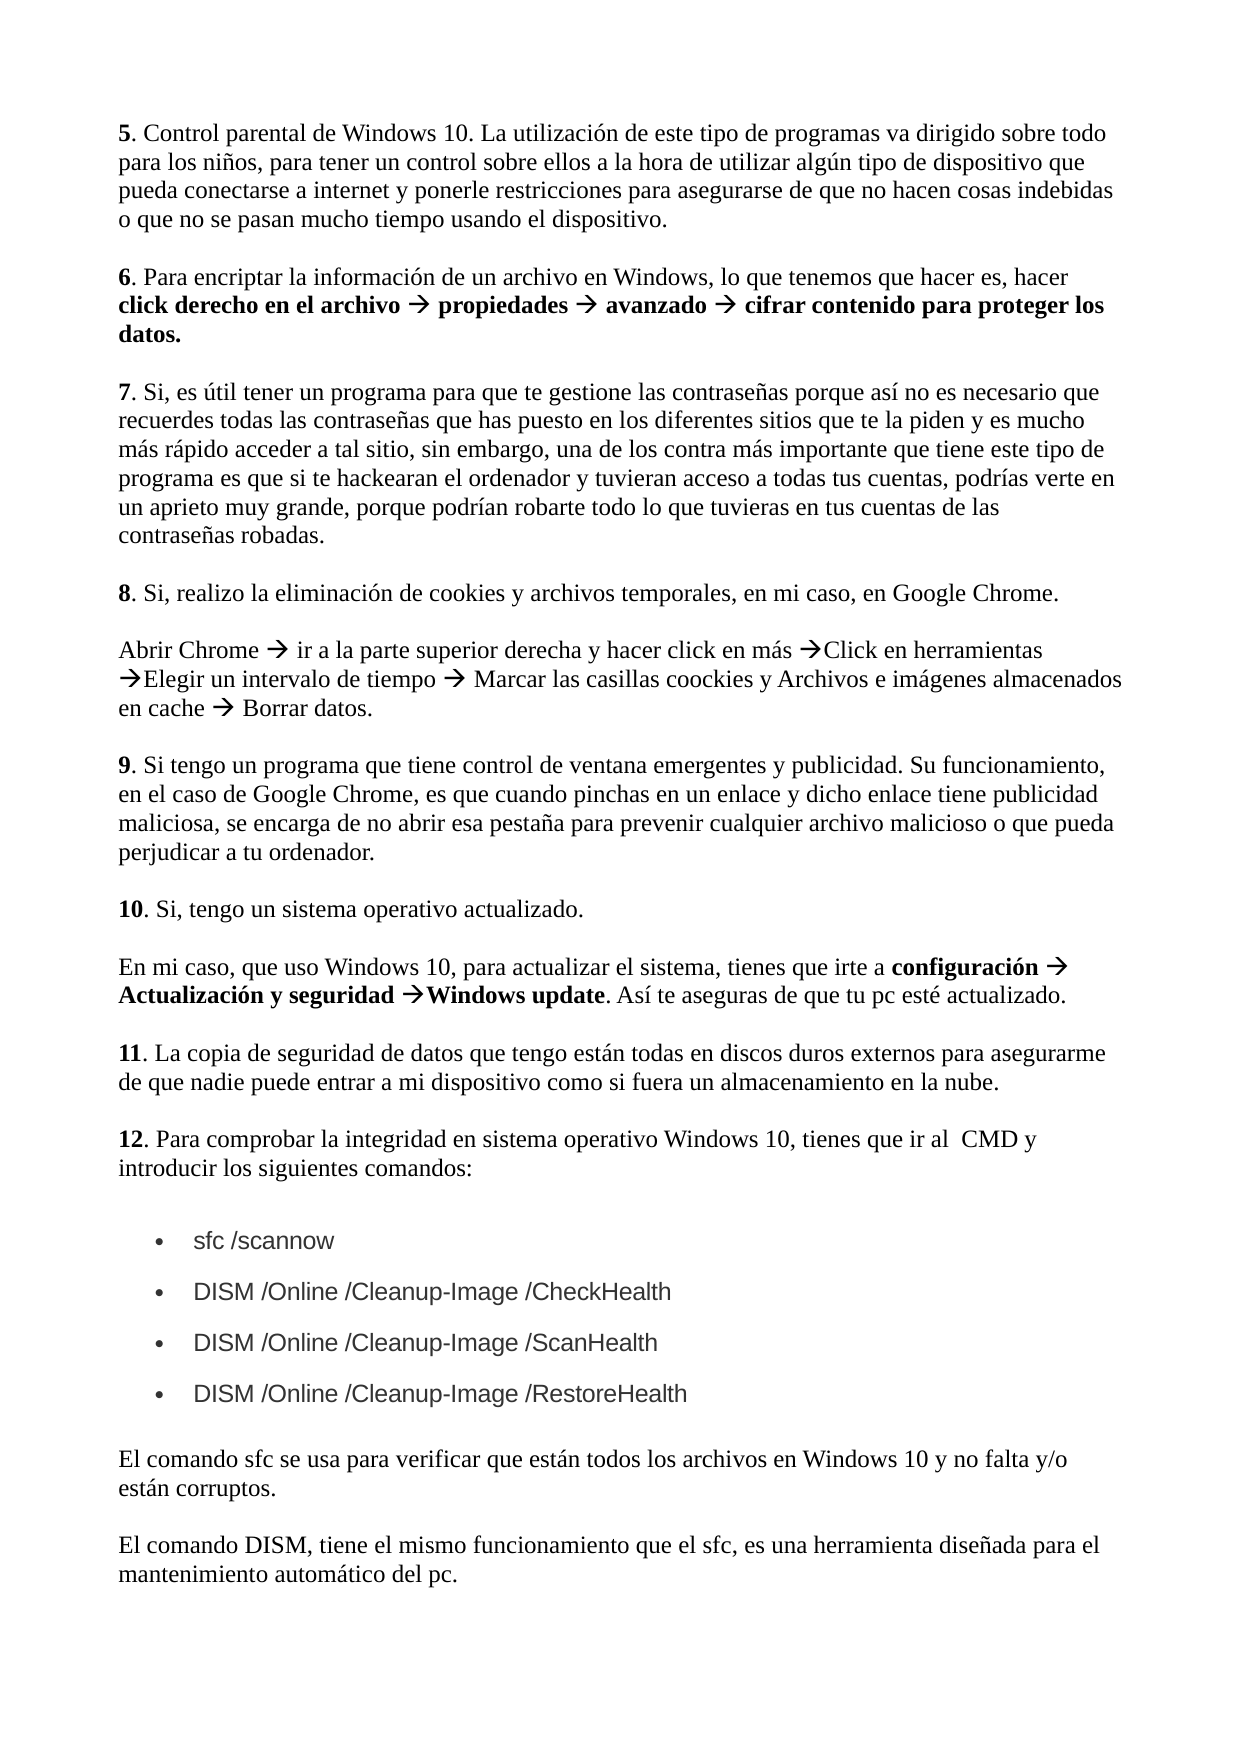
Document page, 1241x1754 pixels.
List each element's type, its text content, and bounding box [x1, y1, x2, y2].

text Abrir Chrome  ir a la parte superior derecha y hacer click en más Click en herramientas Elegir un intervalo de tiempo  Marcar las casillas coockies y Archivos e imágenes almacenados en cache  Borrar datos. [118, 636, 1122, 722]
list sfc /scannow [156, 1211, 1122, 1254]
text 8. Si, realizo la eliminación de cookies y archivos temporales, en mi caso, en Google Chrome. [118, 578, 1122, 607]
text 7. Si, es útil tener un programa para que te gestione las contraseñas porque así no es necesario que recuerdes todas las contraseñas que has puesto en los diferentes sitios que te la piden y es mucho más rápido acceder a tal sitio, sin embargo, una de los contra más importante que tiene este tipo de programa es que si te hackearan el ordenador y tuvieran acceso a todas tus cuentas, podrías verte en un aprieto muy grande, porque podrían robarte todo lo que tuvieras en tus cuentas de las contraseñas robadas. [118, 377, 1122, 549]
text 5. Control parental de Windows 10. La utilización de este tipo de programas va dirigido sobre todo para los niños, para tener un control sobre ellos a la hora de utilizar algún tipo de dispositivo que pueda conectarse a internet y ponerle restricciones para asegurarse de que no hacen cosas indebidas o que no se pasan mucho tiempo usando el dispositivo. [118, 118, 1122, 233]
text En mi caso, que uso Windows 10, para actualizar el sistema, tienes que irte a configuración  Actualización y seguridad Windows update. Así te aseguras de que tu pc esté actualizado. [118, 952, 1122, 1009]
list DISM /Online /Cleanup-Image /RestoreHealth [156, 1364, 1122, 1408]
text 6. Para encriptar la información de un archivo en Windows, lo que tenemos que hacer es, hacer click derecho en el archivo  propiedades  avanzado  cifrar contenido para proteger los datos. [118, 262, 1122, 348]
text 12. Para comprobar la integridad en sistema operativo Windows 10, tienes que ir al CMD y introducir los siguientes comandos: [118, 1124, 1122, 1182]
list DISM /Online /Cleanup-Image /ScanHealth [156, 1313, 1122, 1357]
text El comando sfc se usa para verificar que están todos los archivos en Windows 10 y no falta y/o están corruptos. [118, 1444, 1122, 1502]
text 10. Si, tengo un sistema operativo actualizado. [118, 894, 1122, 923]
text El comando DISM, tiene el mismo funcionamiento que el sfc, es una herramienta diseñada para el mantenimiento automático del pc. [118, 1531, 1122, 1588]
text 9. Si tengo un programa que tiene control de ventana emergentes y publicidad. Su funcionamiento, en el caso de Google Chrome, es que cuando pinchas en un enlace y dicho enlace tiene publicidad maliciosa, se encarga de no abrir esa pestaña para prevenir cualquier archivo malicioso o que pueda perjudicar a tu ordenador. [118, 751, 1122, 866]
text 11. La copia de seguridad de datos que tengo están todas en discos duros externos para asegurarme de que nadie puede entrar a mi dispositivo como si fuera un almacenamiento en la nube. [118, 1038, 1122, 1096]
list DISM /Online /Cleanup-Image /CheckHealth [156, 1262, 1122, 1306]
